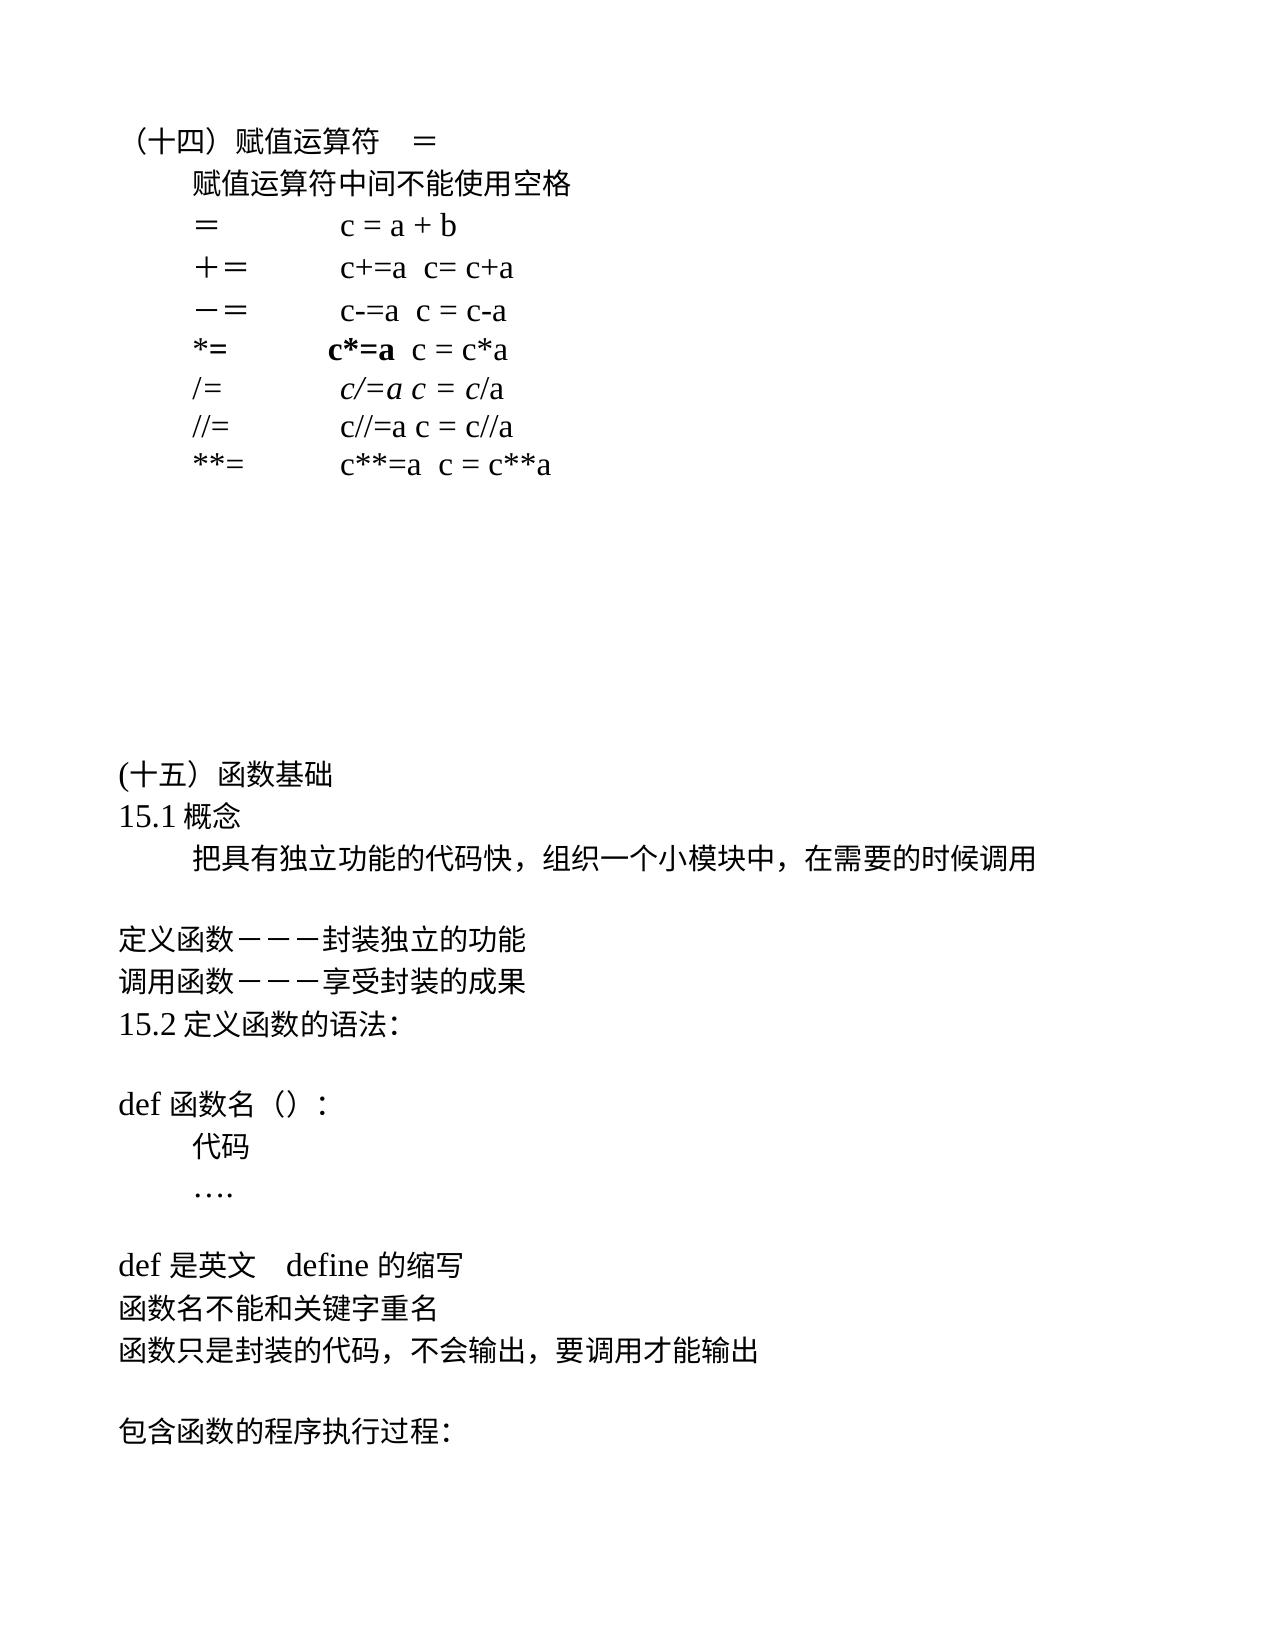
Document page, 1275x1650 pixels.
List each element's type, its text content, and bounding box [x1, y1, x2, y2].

text **= c**=a c = c**a [118, 444, 1157, 483]
text 代码 [118, 1124, 1157, 1166]
text 函数只是封装的代码，不会输出，要调用才能输出 [118, 1327, 1157, 1370]
text 包含函数的程序执行过程： [118, 1408, 1157, 1450]
text def 是英文 define 的缩写 [118, 1243, 1157, 1285]
text 定义函数－－－封装独立的功能 [118, 916, 1157, 959]
text def 函数名（）： [118, 1082, 1157, 1124]
text 把具有独立功能的代码快，组织一个小模块中，在需要的时候调用 [118, 836, 1157, 878]
text …. [118, 1166, 1157, 1204]
text //= c//=a c = c//a [118, 406, 1157, 444]
text *= c*=a c = c*a [118, 329, 1157, 368]
text ＋＝ c+=a c= c+a [118, 245, 1157, 287]
text /= c/=a c = c/a [118, 368, 1157, 406]
text ＝ c = a + b [118, 203, 1157, 245]
text 赋值运算符中间不能使用空格 [118, 160, 1157, 203]
text （十四）赋值运算符 ＝ [118, 118, 1157, 160]
text 函数名不能和关键字重名 [118, 1285, 1157, 1327]
text (十五）函数基础 [118, 751, 1157, 793]
text 15.1概念 [118, 793, 1157, 836]
text 15.2定义函数的语法： [118, 1001, 1157, 1043]
text 调用函数－－－享受封装的成果 [118, 959, 1157, 1001]
text －＝ c-=a c = c-a [118, 287, 1157, 329]
